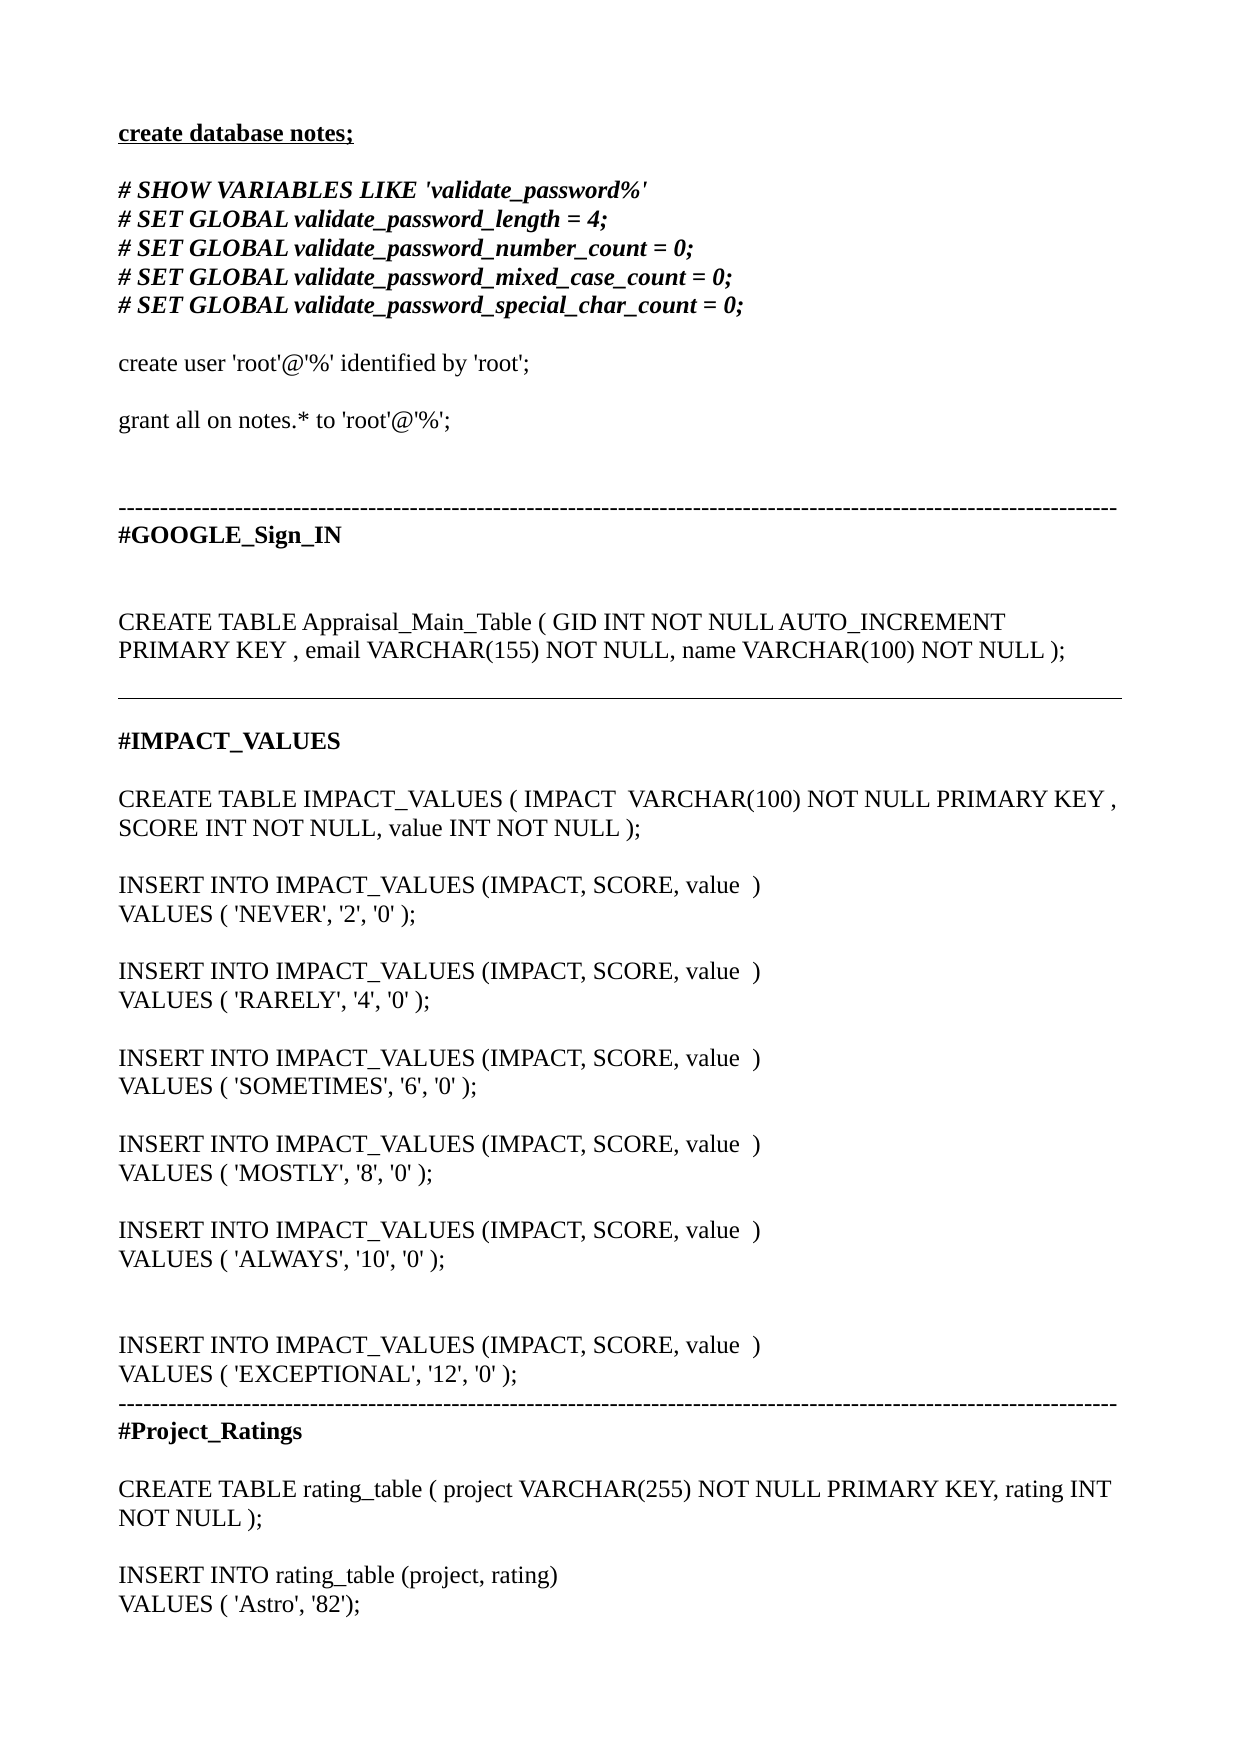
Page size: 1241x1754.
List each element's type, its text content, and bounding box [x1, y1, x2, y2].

text INSERT INTO IMPACT_VALUES (IMPACT, SCORE, value ) [118, 956, 1122, 985]
text CREATE TABLE rating_table ( project VARCHAR(255) NOT NULL PRIMARY KEY, rating INT NOT NULL ); [118, 1474, 1122, 1531]
text VALUES ( 'ALWAYS', '10', '0' ); [118, 1244, 1122, 1273]
text # SET GLOBAL validate_password_length = 4; [118, 204, 1122, 233]
text VALUES ( 'SOMETIMES', '6', '0' ); [118, 1071, 1122, 1100]
text ------------------------------------------------------------------------------------------------------------------------ [118, 1388, 1122, 1416]
text # SHOW VARIABLES LIKE 'validate_password%' [118, 176, 1122, 204]
text INSERT INTO IMPACT_VALUES (IMPACT, SCORE, value ) [118, 870, 1122, 899]
text #Project_Ratings [118, 1416, 1122, 1445]
text #IMPACT_VALUES [118, 726, 1122, 755]
text VALUES ( 'EXCEPTIONAL', '12', '0' ); [118, 1359, 1122, 1388]
text INSERT INTO IMPACT_VALUES (IMPACT, SCORE, value ) [118, 1129, 1122, 1158]
text create user 'root'@'%' identified by 'root'; [118, 348, 1122, 377]
text # SET GLOBAL validate_password_special_char_count = 0; [118, 291, 1122, 319]
text grant all on notes.* to 'root'@'%'; [118, 406, 1122, 434]
text INSERT INTO IMPACT_VALUES (IMPACT, SCORE, value ) [118, 1330, 1122, 1359]
text VALUES ( 'NEVER', '2', '0' ); [118, 899, 1122, 928]
text VALUES ( 'MOSTLY', '8', '0' ); [118, 1158, 1122, 1186]
text # SET GLOBAL validate_password_mixed_case_count = 0; [118, 262, 1122, 291]
text create database notes; [118, 118, 1122, 147]
text CREATE TABLE Appraisal_Main_Table ( GID INT NOT NULL AUTO_INCREMENT PRIMARY KEY , email VARCHAR(155) NOT NULL, name VARCHAR(100) NOT NULL ); [118, 607, 1122, 664]
text #GOOGLE_Sign_IN [118, 521, 1122, 549]
text INSERT INTO IMPACT_VALUES (IMPACT, SCORE, value ) [118, 1215, 1122, 1244]
text ------------------------------------------------------------------------------------------------------------------------ [118, 492, 1122, 521]
text # SET GLOBAL validate_password_number_count = 0; [118, 233, 1122, 262]
text VALUES ( 'RARELY', '4', '0' ); [118, 985, 1122, 1014]
text VALUES ( 'Astro', '82'); [118, 1589, 1122, 1618]
text CREATE TABLE IMPACT_VALUES ( IMPACT VARCHAR(100) NOT NULL PRIMARY KEY , SCORE INT NOT NULL, value INT NOT NULL ); [118, 784, 1122, 841]
text INSERT INTO rating_table (project, rating) [118, 1560, 1122, 1589]
text INSERT INTO IMPACT_VALUES (IMPACT, SCORE, value ) [118, 1043, 1122, 1071]
